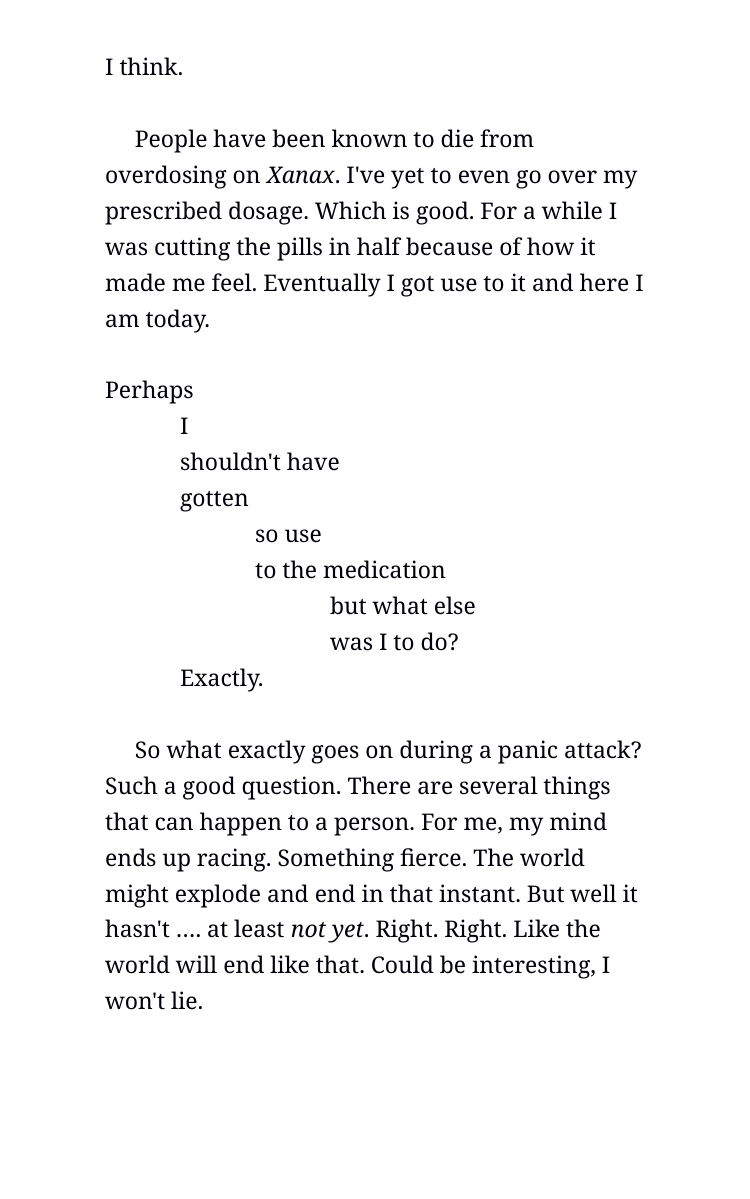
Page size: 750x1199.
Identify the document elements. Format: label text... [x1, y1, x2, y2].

text so use [105, 518, 645, 549]
text gotten [105, 482, 645, 513]
text I [105, 410, 645, 442]
text shouldn't have [105, 446, 645, 477]
text Exactly. [105, 662, 645, 693]
text So what exactly goes on during a panic attack? Such a good question. There are several things that can happen to a person. For me, my mind ends up racing. Something fierce. The world might explode and end in that instant. But well it hasn't …. at least not yet. Right. Right. Like the world will end like that. Could be interesting, I won't lie. [105, 734, 645, 1017]
text but what else [105, 590, 645, 621]
text to the medication [105, 554, 645, 585]
text was I to do? [105, 626, 645, 657]
text People have been known to die from overdosing on Xanax. I've yet to even go over my prescribed dosage. Which is good. For a while I was cutting the pills in half because of how it made me feel. Eventually I got use to it and here I am today. [105, 123, 645, 334]
text I think. [105, 51, 645, 82]
text Perhaps [105, 374, 645, 406]
